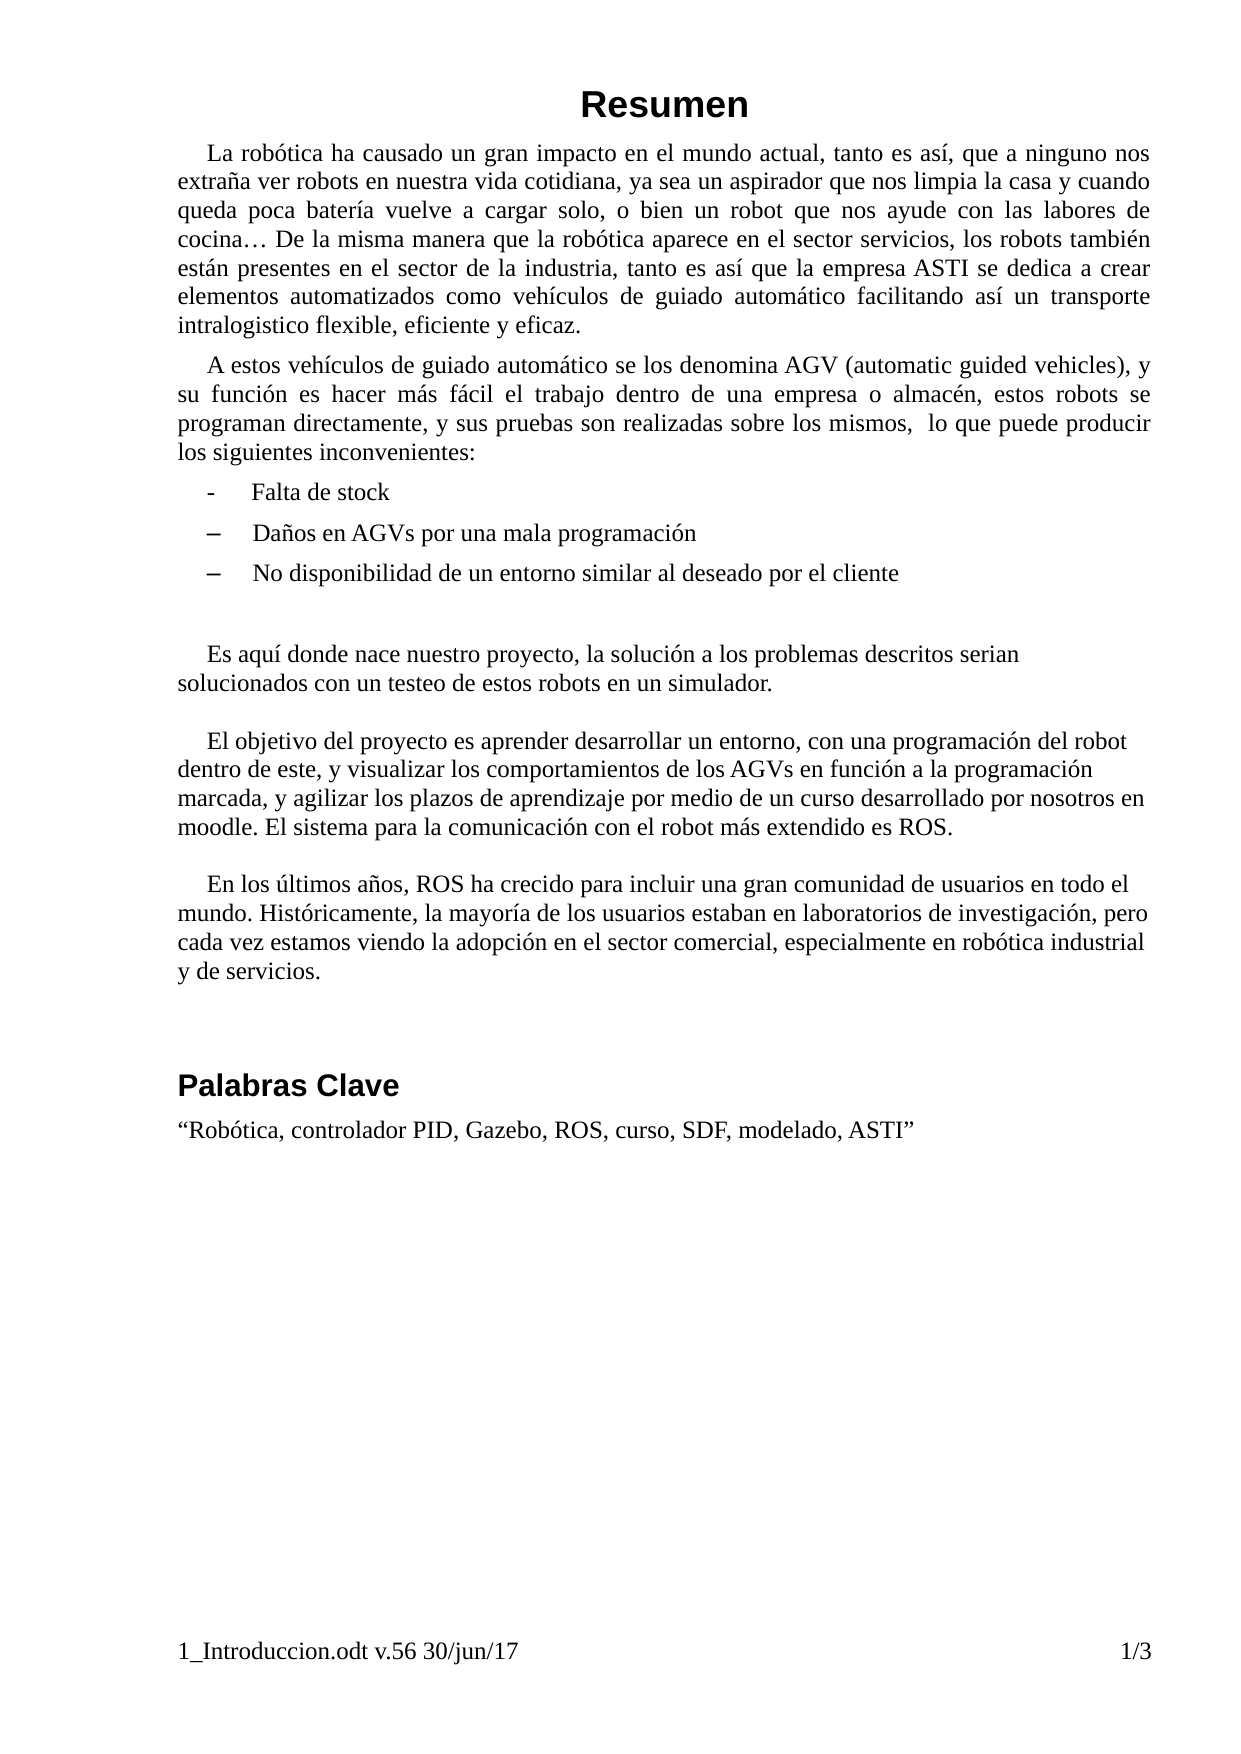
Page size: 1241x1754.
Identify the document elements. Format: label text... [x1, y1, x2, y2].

text El objetivo del proyecto es aprender desarrollar un entorno, con una programación del robot dentro de este, y visualizar los comportamientos de los AGVs en función a la programación marcada, y agilizar los plazos de aprendizaje por medio de un curso desarrollado por nosotros en moodle. El sistema para la comunicación con el robot más extendido es ROS. [177, 726, 1152, 841]
text Resumen [177, 83, 1152, 126]
text La robótica ha causado un gran impacto en el mundo actual, tanto es así, que a ninguno nos extraña ver robots en nuestra vida cotidiana, ya sea un aspirador que nos limpia la casa y cuando queda poca batería vuelve a cargar solo, o bien un robot que nos ayude con las labores de cocina… De la misma manera que la robótica aparece en el sector servicios, los robots también están presentes en el sector de la industria, tanto es así que la empresa ASTI se dedica a crear elementos automatizados como vehículos de guiado automático facilitando así un transporte intralogistico flexible, eficiente y eficaz. [177, 138, 1152, 339]
text En los últimos años, ROS ha crecido para incluir una gran comunidad de usuarios en todo el mundo. Históricamente, la mayoría de los usuarios estaban en laboratorios de investigación, pero cada vez estamos viendo la adopción en el sector comercial, especialmente en robótica industrial y de servicios. [177, 869, 1152, 984]
list Daños en AGVs por una mala programación [177, 518, 1152, 547]
subtitle Palabras Clave [177, 1067, 1152, 1103]
list No disponibilidad de un entorno similar al deseado por el cliente [177, 558, 1152, 587]
text “Robótica, controlador PID, Gazebo, ROS, curso, SDF, modelado, ASTI” [177, 1115, 1152, 1144]
text - Falta de stock [177, 477, 1152, 506]
text Es aquí donde nace nuestro proyecto, la solución a los problemas descritos serian solucionados con un testeo de estos robots en un simulador. [177, 639, 1152, 697]
text A estos vehículos de guiado automático se los denomina AGV (automatic guided vehicles), y su función es hacer más fácil el trabajo dentro de una empresa o almacén, estos robots se programan directamente, y sus pruebas son realizadas sobre los mismos, lo que puede producir los siguientes inconvenientes: [177, 351, 1152, 466]
